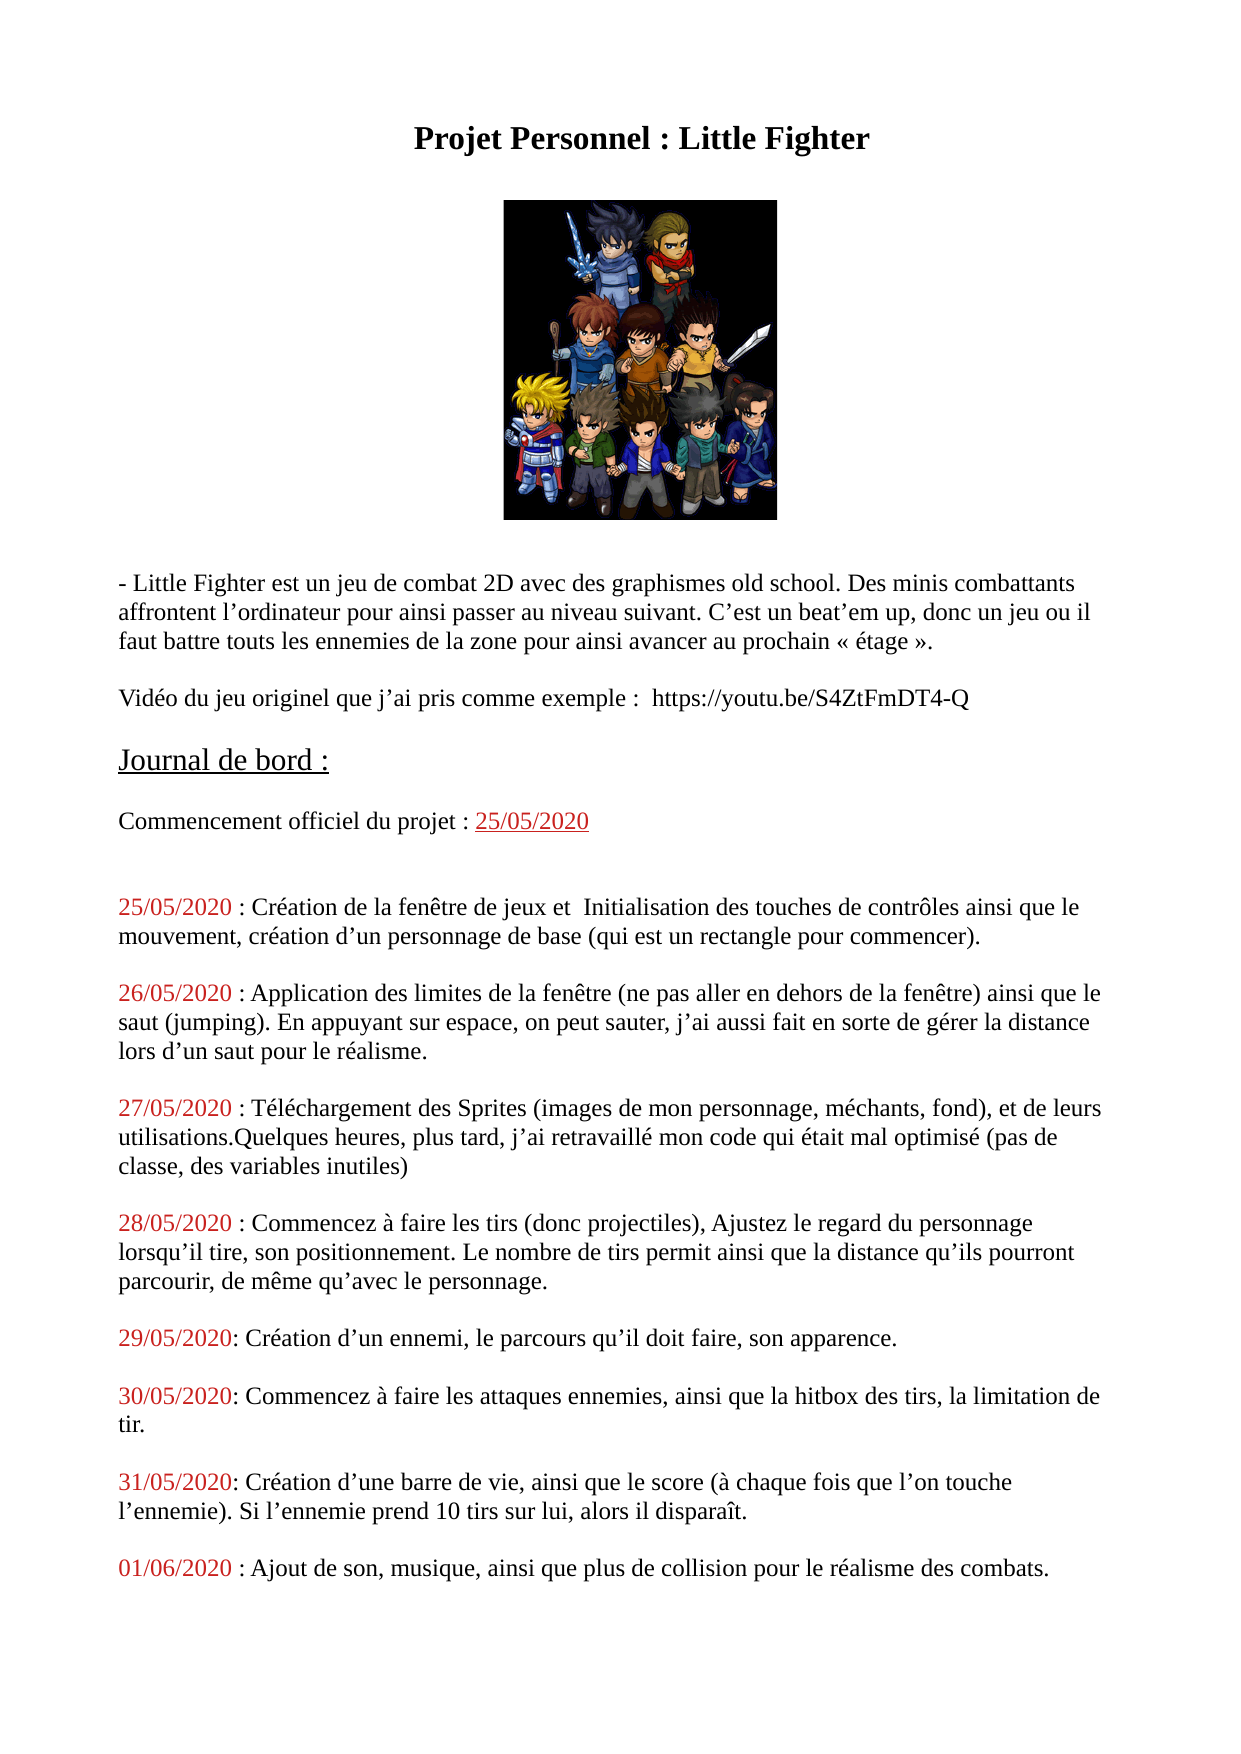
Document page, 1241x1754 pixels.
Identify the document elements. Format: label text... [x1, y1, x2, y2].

text 01/06/2020 : Ajout de son, musique, ainsi que plus de collision pour le réalisme des combats. [118, 1553, 1122, 1582]
text 27/05/2020 : Téléchargement des Sprites (images de mon personnage, méchants, fond), et de leurs utilisations.Quelques heures, plus tard, j’ai retravaillé mon code qui était mal optimisé (pas de classe, des variables inutiles) [118, 1093, 1122, 1179]
text 28/05/2020 : Commencez à faire les tirs (donc projectiles), Ajustez le regard du personnage lorsqu’il tire, son positionnement. Le nombre de tirs permit ainsi que la distance qu’ils pourront parcourir, de même qu’avec le personnage. [118, 1208, 1122, 1294]
text Vidéo du jeu originel que j’ai pris comme exemple : https://youtu.be/S4ZtFmDT4-Q [118, 683, 1122, 712]
text Commencement officiel du projet : 25/05/2020 [118, 806, 1122, 834]
text 30/05/2020: Commencez à faire les attaques ennemies, ainsi que la hitbox des tirs, la limitation de tir. [118, 1381, 1122, 1438]
text - Little Fighter est un jeu de combat 2D avec des graphismes old school. Des minis combattants affrontent l’ordinateur pour ainsi passer au niveau suivant. C’est un beat’em up, donc un jeu ou il faut battre touts les ennemies de la zone pour ainsi avancer au prochain « étage ». [118, 568, 1122, 655]
picture [503, 200, 778, 520]
text 31/05/2020: Création d’une barre de vie, ainsi que le score (à chaque fois que l’on touche l’ennemie). Si l’ennemie prend 10 tirs sur lui, alors il disparaît. [118, 1467, 1122, 1524]
text Projet Personnel : Little Fighter [118, 118, 1122, 156]
text 25/05/2020 : Création de la fenêtre de jeux et Initialisation des touches de contrôles ainsi que le mouvement, création d’un personnage de base (qui est un rectangle pour commencer). [118, 892, 1122, 949]
text 26/05/2020 : Application des limites de la fenêtre (ne pas aller en dehors de la fenêtre) ainsi que le saut (jumping). En appuyant sur espace, on peut sauter, j’ai aussi fait en sorte de gérer la distance lors d’un saut pour le réalisme. [118, 978, 1122, 1064]
text 29/05/2020: Création d’un ennemi, le parcours qu’il doit faire, son apparence. [118, 1323, 1122, 1352]
text Journal de bord : [118, 741, 1122, 777]
